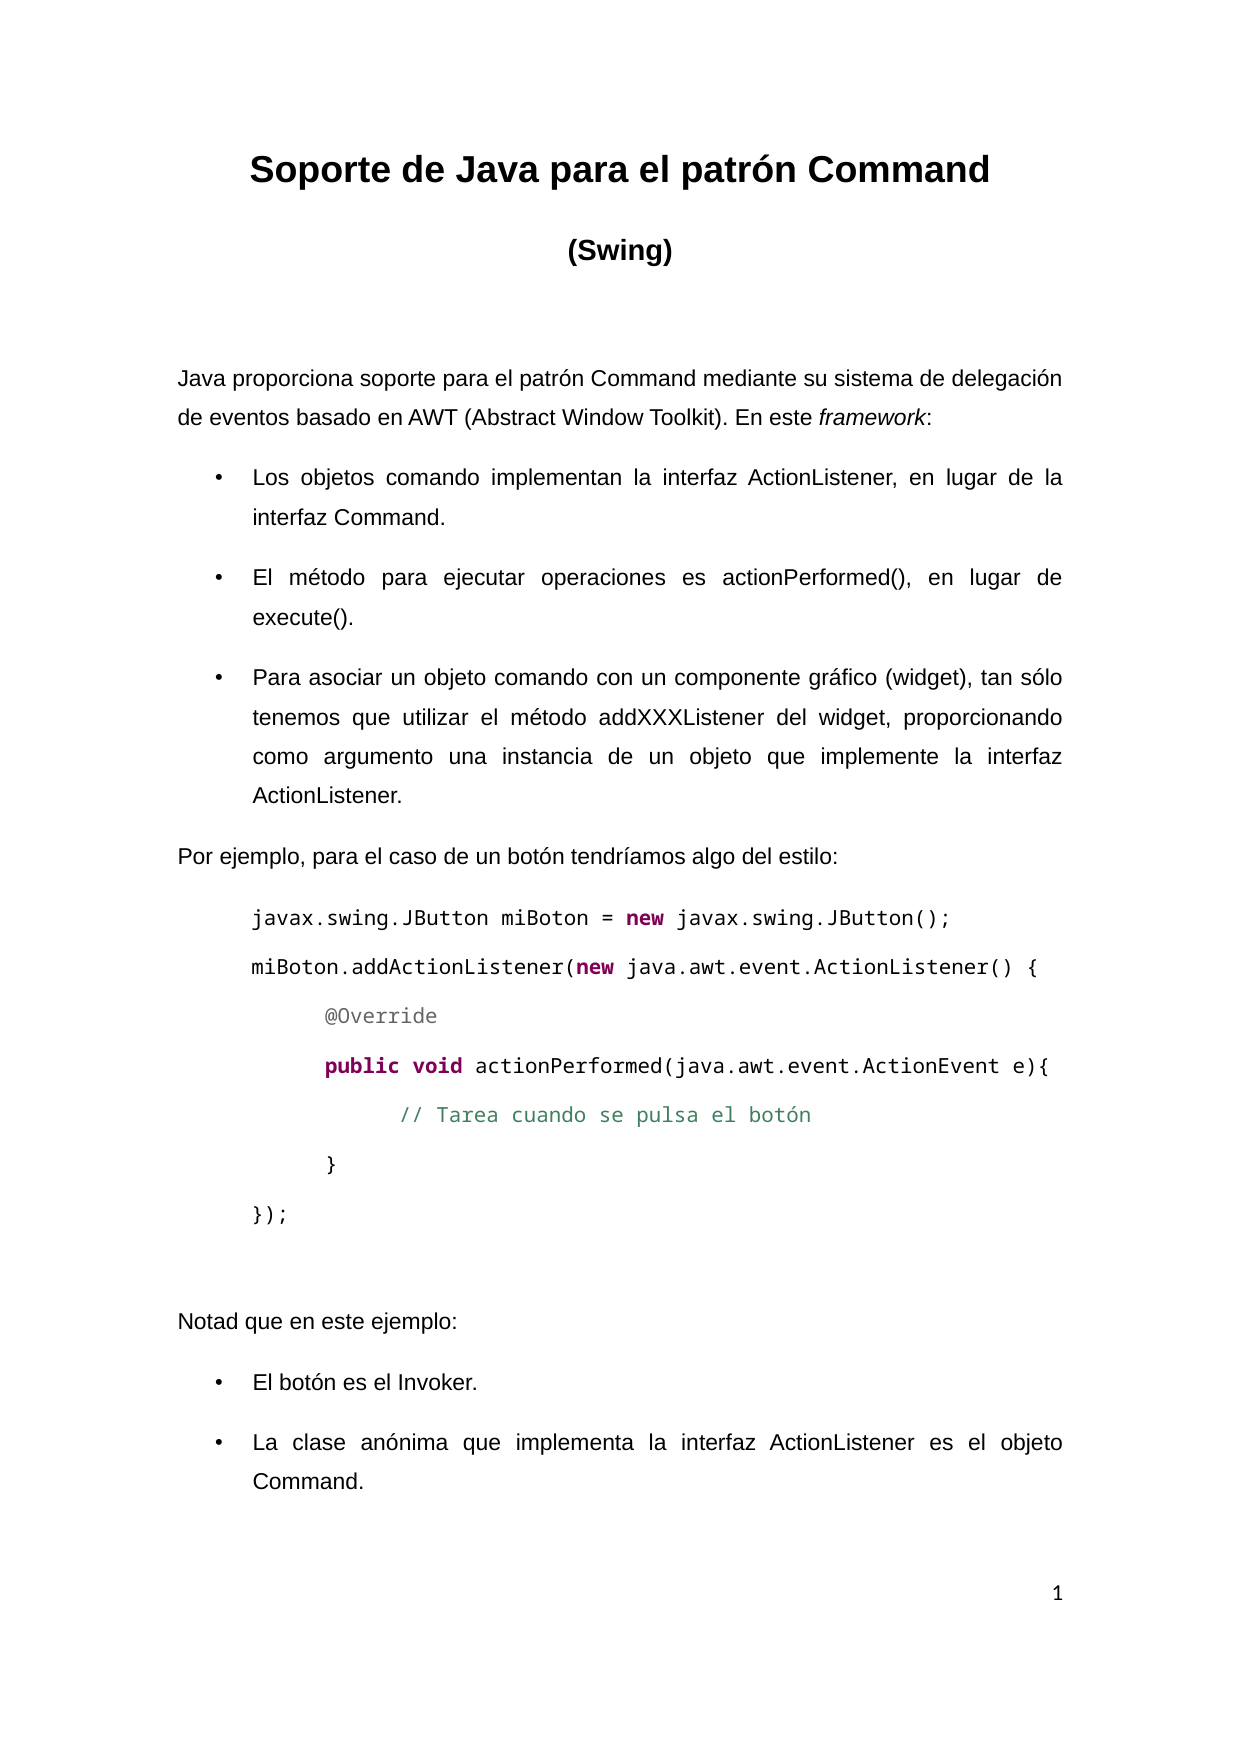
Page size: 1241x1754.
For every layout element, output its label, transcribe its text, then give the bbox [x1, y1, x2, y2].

text javax.swing.JButton miBoton = new javax.swing.JButton(); [177, 903, 1063, 931]
text miBoton.addActionListener(new java.awt.event.ActionListener() { [177, 952, 1063, 981]
text Java proporciona soporte para el patrón Command mediante su sistema de delegación de eventos basado en AWT (Abstract Window Toolkit). En este framework: [177, 364, 1063, 430]
text Soporte de Java para el patrón Command [177, 148, 1063, 191]
list El botón es el Invoker. [215, 1368, 1063, 1395]
text }); [177, 1199, 1063, 1227]
text Notad que en este ejemplo: [177, 1308, 1063, 1334]
text } [177, 1149, 1063, 1178]
list Para asociar un objeto comando con un componente gráfico (widget), tan sólo tenemos que utilizar el método addXXXListener del widget, proporcionando como argumento una instancia de un objeto que implemente la interfaz ActionListener. [215, 664, 1063, 809]
text @Override [177, 1002, 1063, 1030]
list La clase anónima que implementa la interfaz ActionListener es el objeto Command. [215, 1429, 1063, 1495]
text public void actionPerformed(java.awt.event.ActionEvent e){ [177, 1051, 1063, 1079]
list Los objetos comando implementan la interfaz ActionListener, en lugar de la interfaz Command. [215, 464, 1063, 530]
text Por ejemplo, para el caso de un botón tendríamos algo del estilo: [177, 843, 1063, 869]
text // Tarea cuando se pulsa el botón [177, 1100, 1063, 1128]
list El método para ejecutar operaciones es actionPerformed(), en lugar de execute(). [215, 564, 1063, 630]
text (Swing) [177, 233, 1063, 267]
